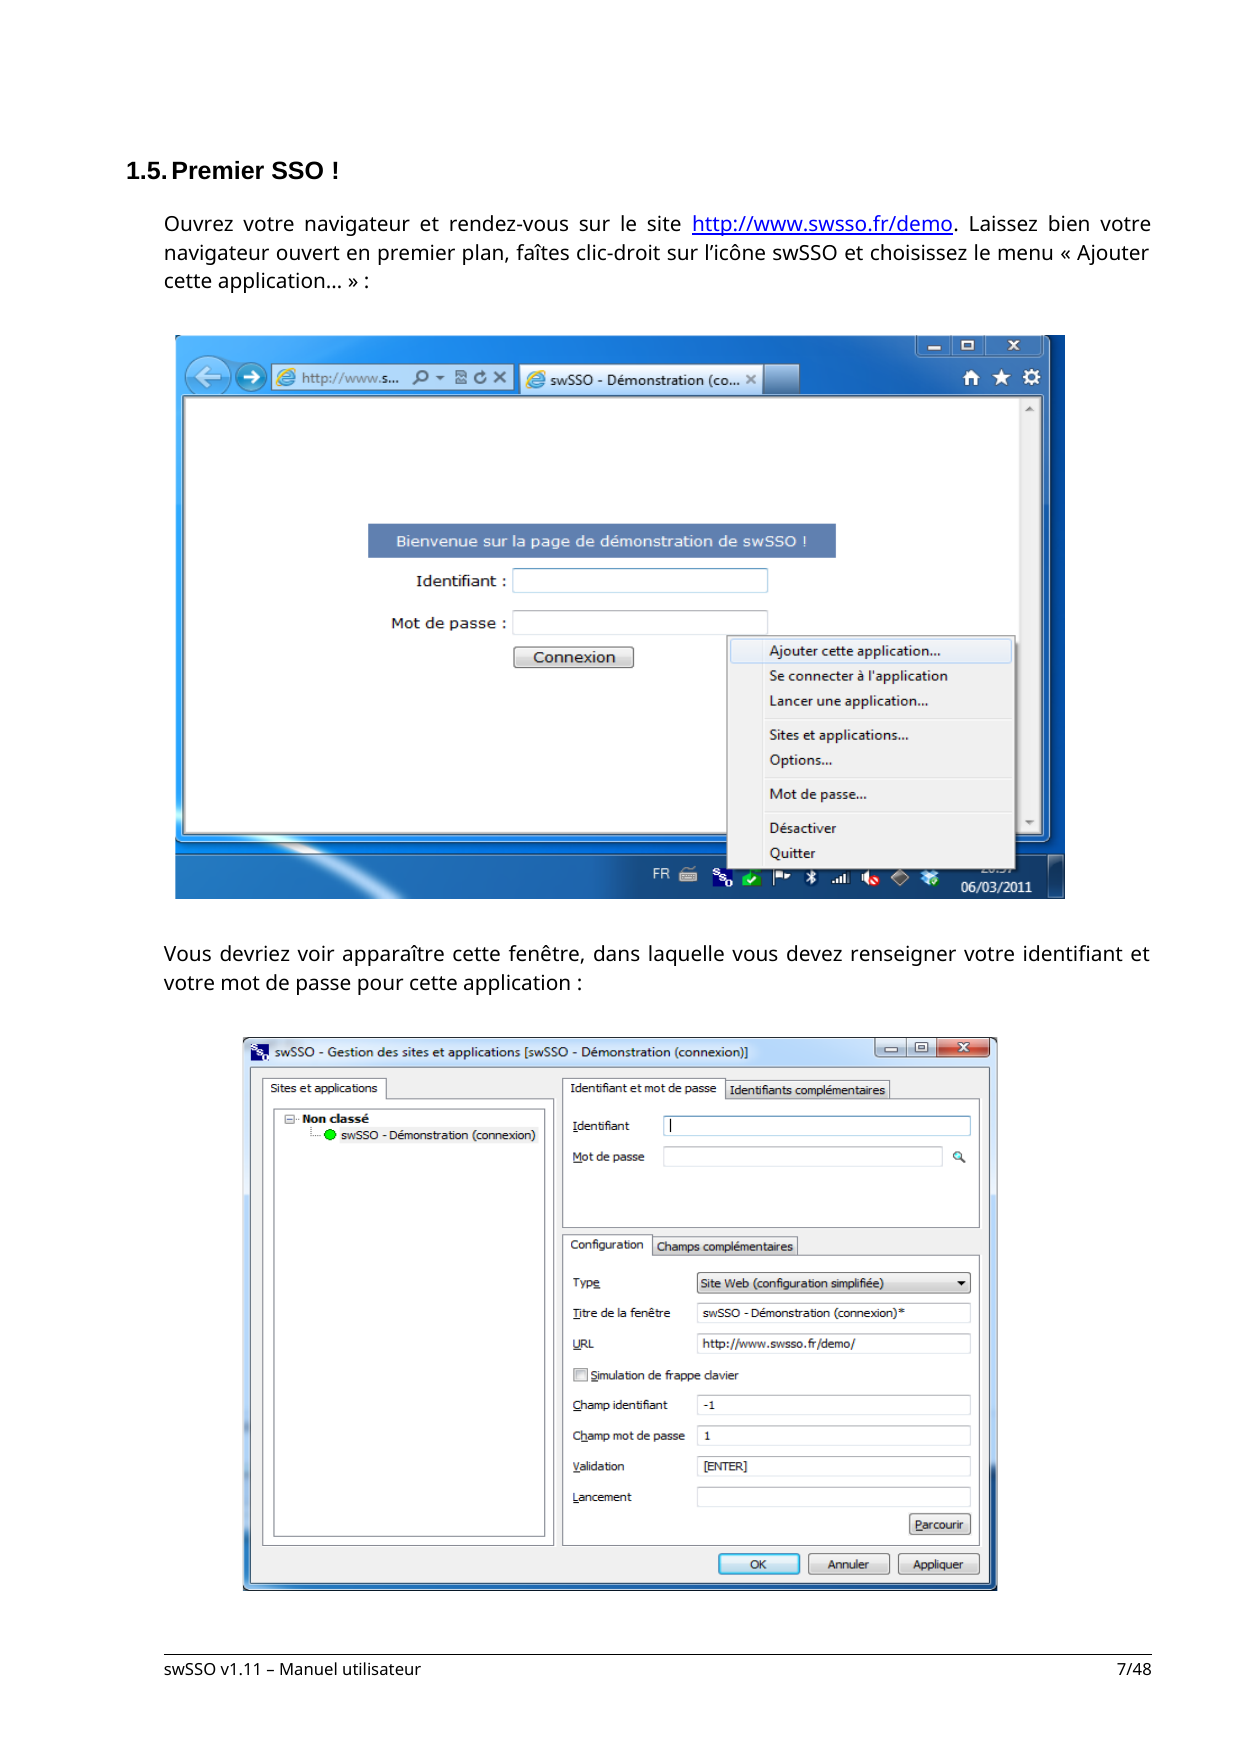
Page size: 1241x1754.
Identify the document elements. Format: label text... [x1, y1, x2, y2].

text Vous devriez voir apparaître cette fenêtre, dans laquelle vous devez renseigner votre identifiant et votre mot de passe pour cette application : [164, 939, 1152, 996]
text Ouvrez votre navigateur et rendez-vous sur le site http://www.swsso.fr/demo. Laissez bien votre navigateur ouvert en premier plan, faîtes clic-droit sur l’icône swSSO et choisissez le menu « Ajouter cette application… » : [164, 209, 1152, 295]
picture [175, 335, 1065, 899]
picture [242, 1037, 998, 1591]
subtitle Premier SSO ! [126, 156, 1152, 184]
